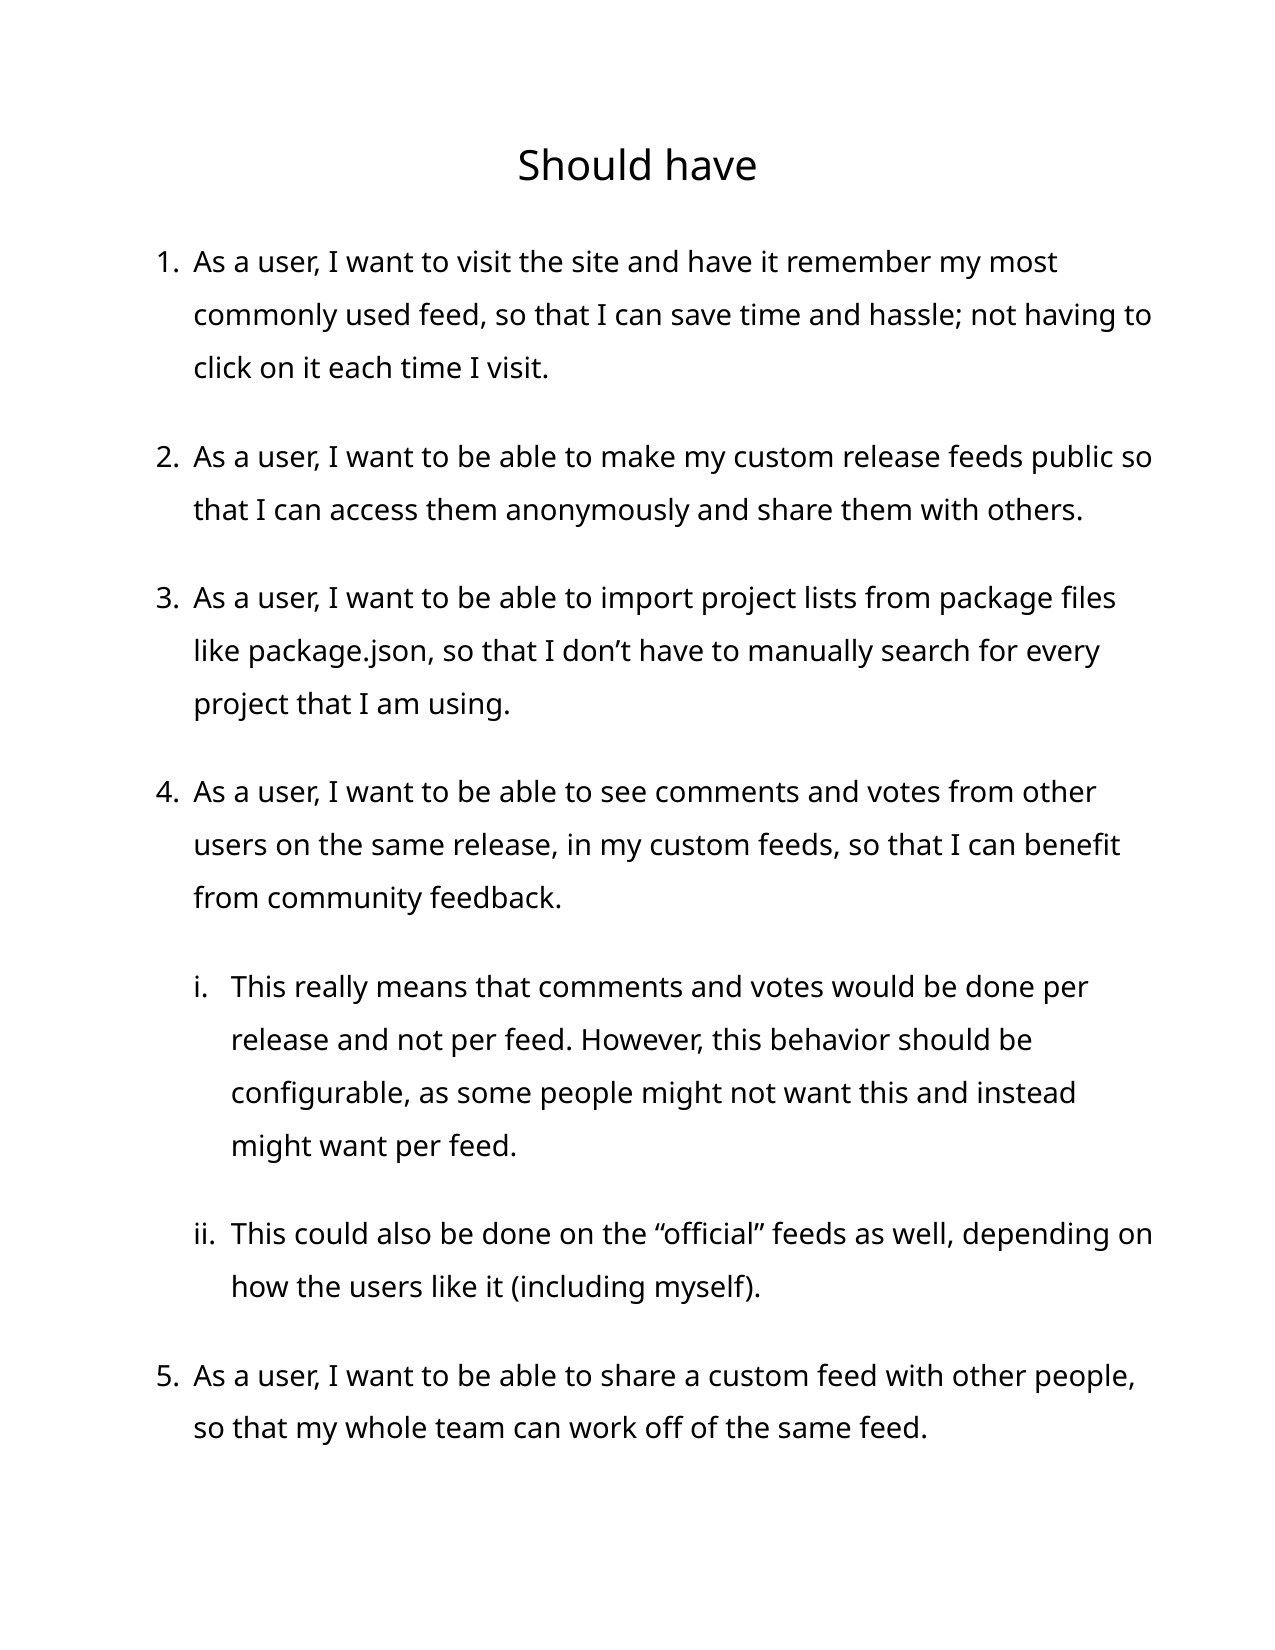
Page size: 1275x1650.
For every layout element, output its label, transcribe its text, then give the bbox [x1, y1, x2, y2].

list As a user, I want to be able to make my custom release feeds public so that I can access them anonymously and share them with others. [156, 436, 1157, 528]
list This could also be done on the “official” feeds as well, depending on how the users like it (including myself). [193, 1213, 1157, 1306]
list As a user, I want to be able to import project lists from package files like package.json, so that I don’t have to manually search for every project that I am using. [156, 577, 1157, 723]
list As a user, I want to visit the site and have it remember my most commonly used feed, so that I can save time and hassle; not having to click on it each time I visit. [156, 242, 1157, 387]
list As a user, I want to be able to share a custom feed with other people, so that my whole team can work off of the same feed. [156, 1355, 1157, 1447]
list This really means that comments and votes would be done per release and not per feed. However, this behavior should be configurable, as some people might not want this and instead might want per feed. [193, 966, 1157, 1164]
list As a user, I want to be able to see comments and votes from other users on the same release, in my custom feeds, so that I can benefit from community feedback. [156, 772, 1157, 917]
text Should have [118, 136, 1157, 193]
